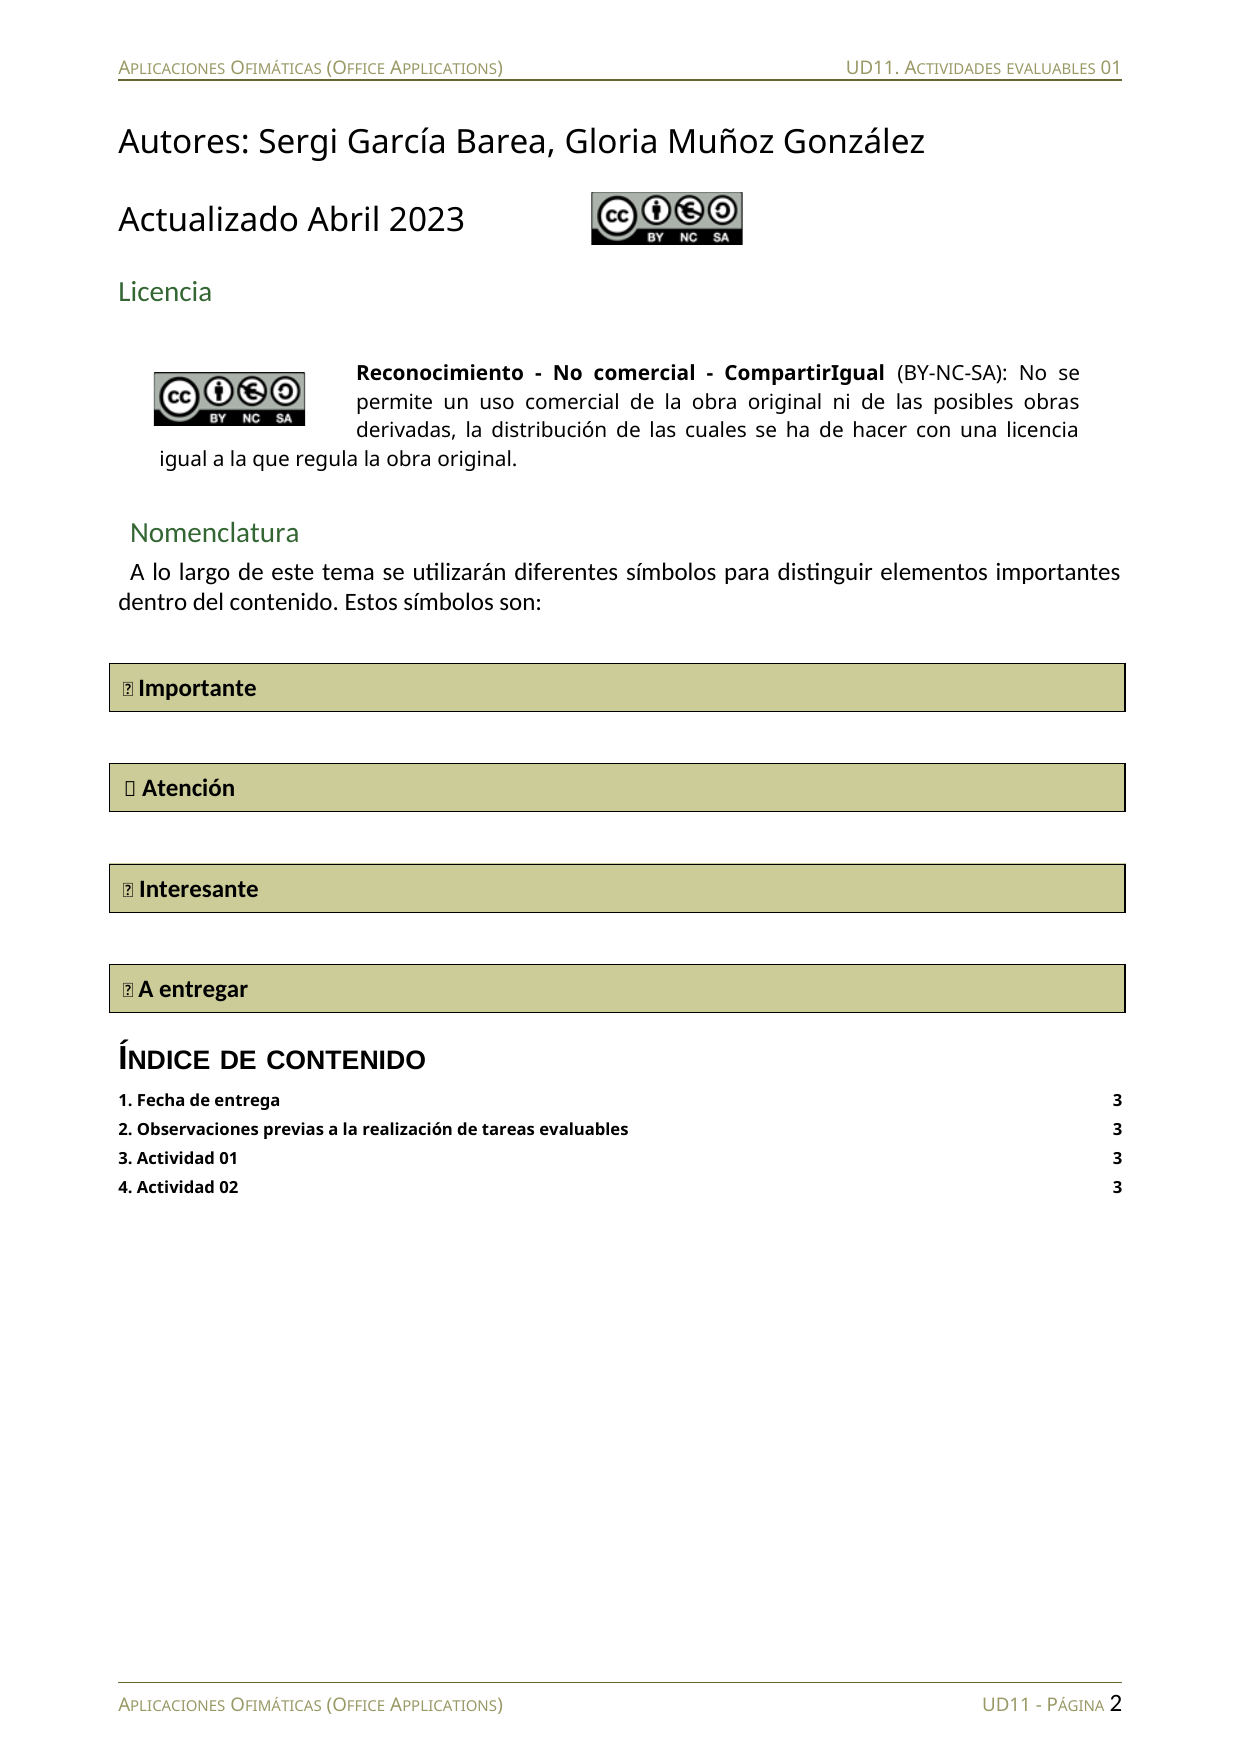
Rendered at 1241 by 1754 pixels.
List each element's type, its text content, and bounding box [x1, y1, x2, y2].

text 3. Actividad 01 3 [118, 1147, 1122, 1170]
text Autores: Sergi García Barea, Gloria Muñoz González [118, 118, 1122, 163]
text Nomenclatura [118, 514, 1122, 549]
text Reconocimiento - No comercial - CompartirIgual (BY-NC-SA): No se permite un uso comercial de la obra original ni de las posibles obras derivadas, la distribución de las cuales se ha de hacer con una licencia igual a la que regula la obra original. [159, 358, 1080, 472]
text 📕 A entregar [110, 965, 1124, 1012]
text 4. Actividad 02 3 [118, 1176, 1122, 1199]
text 2. Observaciones previas a la realización de tareas evaluables 3 [118, 1118, 1122, 1141]
text Licencia [118, 273, 1122, 309]
text ❕ Atención [110, 764, 1124, 811]
text 💬 Interesante [110, 865, 1124, 912]
text A lo largo de este tema se utilizarán diferentes símbolos para distinguir elementos importantes dentro del contenido. Estos símbolos son: [118, 556, 1122, 617]
text Actualizado Abril 2023 [118, 196, 591, 241]
text 📖 Importante [110, 664, 1124, 711]
picture [591, 192, 743, 245]
picture [153, 372, 306, 426]
text [743, 196, 1122, 241]
text Índice de contenido [118, 1038, 1122, 1077]
text 1. Fecha de entrega 3 [118, 1089, 1122, 1112]
